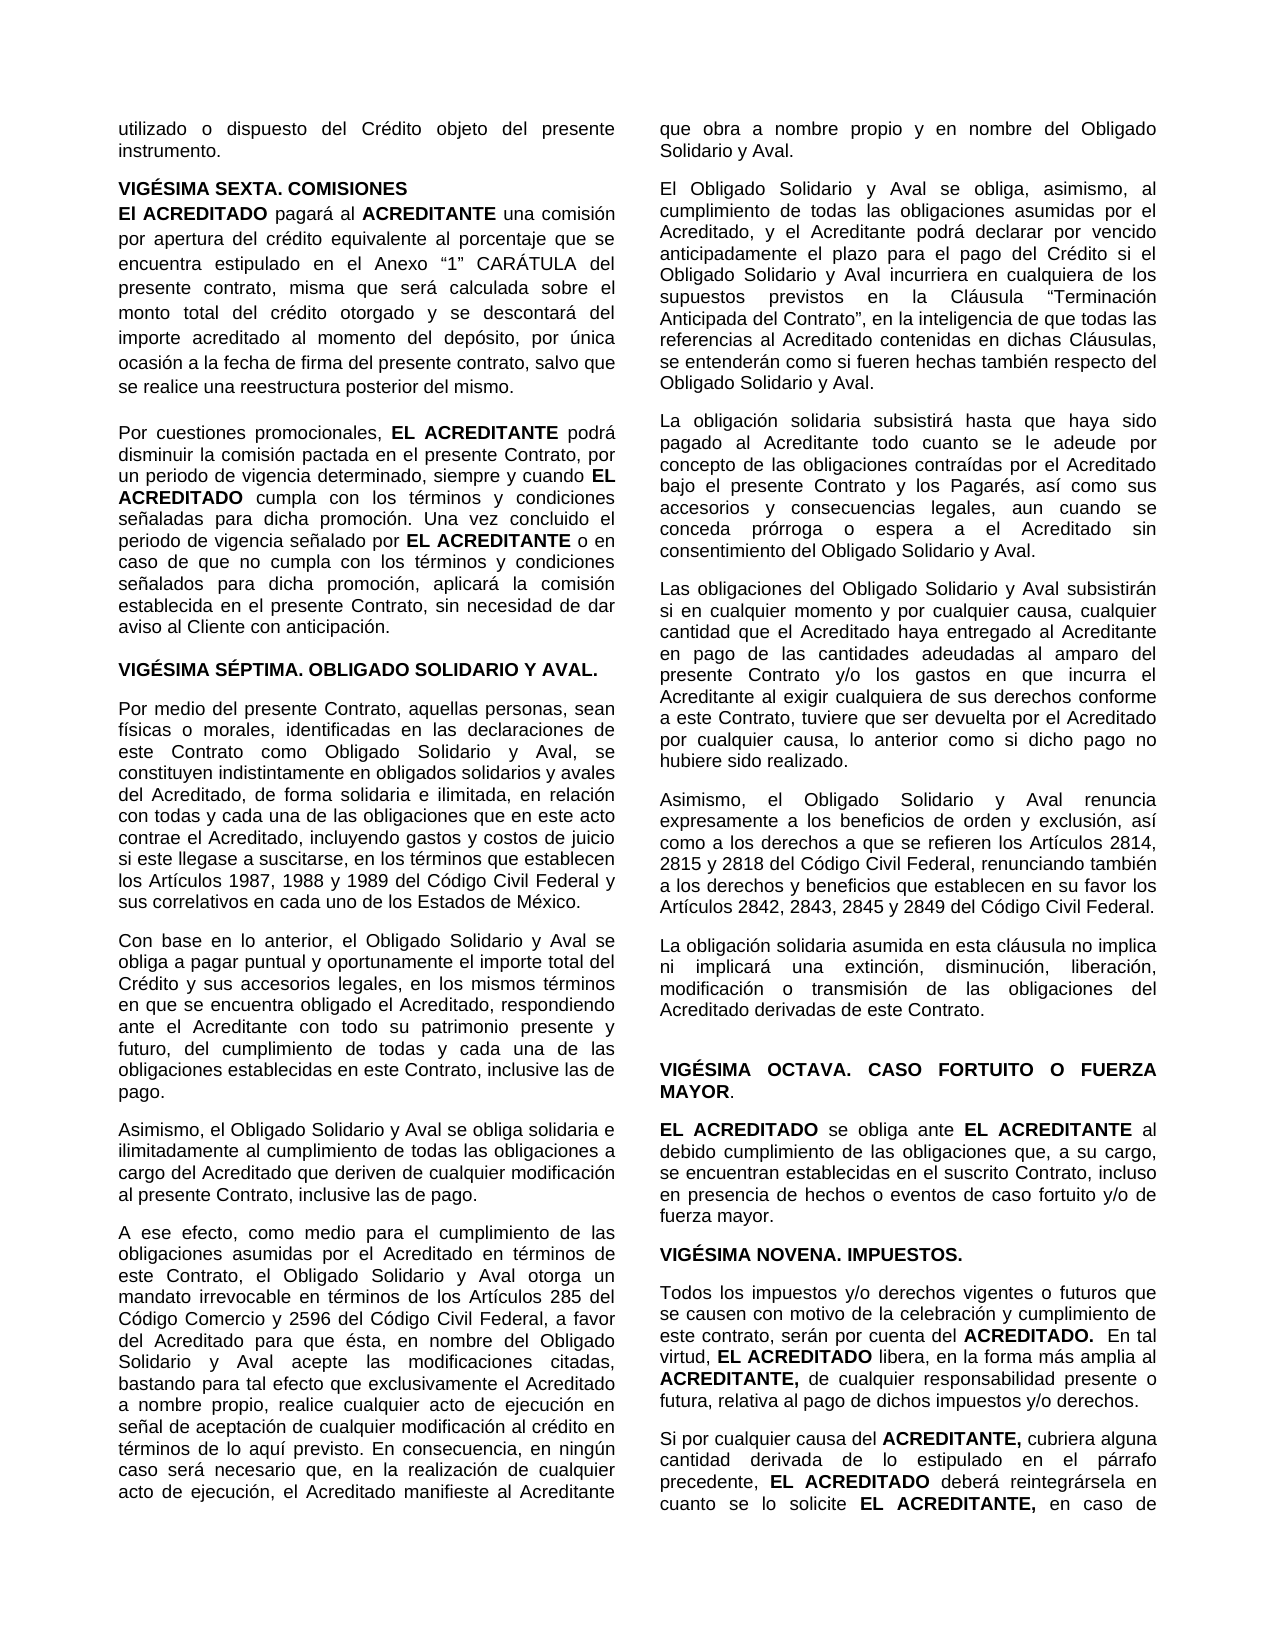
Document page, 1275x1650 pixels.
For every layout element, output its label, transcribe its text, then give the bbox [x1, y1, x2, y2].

text El Obligado Solidario y Aval se obliga, asimismo, al cumplimiento de todas las obligaciones asumidas por el Acreditado, y el Acreditante podrá declarar por vencido anticipadamente el plazo para el pago del Crédito si el Obligado Solidario y Aval incurriera en cualquiera de los supuestos previstos en la Cláusula “Terminación Anticipada del Contrato”, en la inteligencia de que todas las referencias al Acreditado contenidas en dichas Cláusulas, se entenderán como si fueren hechas también respecto del Obligado Solidario y Aval. [659, 178, 1157, 393]
text A ese efecto, como medio para el cumplimiento de las obligaciones asumidas por el Acreditado en términos de este Contrato, el Obligado Solidario y Aval otorga un mandato irrevocable en términos de los Artículos 285 del Código Comercio y 2596 del Código Civil Federal, a favor del Acreditado para que ésta, en nombre del Obligado Solidario y Aval acepte las modificaciones citadas, bastando para tal efecto que exclusivamente el Acreditado a nombre propio, realice cualquier acto de ejecución en señal de aceptación de cualquier modificación al crédito en términos de lo aquí previsto. En consecuencia, en ningún caso será necesario que, en la realización de cualquier acto de ejecución, el Acreditado manifieste al Acreditante [118, 1222, 615, 1502]
text El ACREDITADO pagará al ACREDITANTE una comisión por apertura del crédito equivalente al porcentaje que se encuentra estipulado en el Anexo “1” CARÁTULA del presente contrato, misma que será calculada sobre el monto total del crédito otorgado y se descontará del importe acreditado al momento del depósito, por única ocasión a la fecha de firma del presente contrato, salvo que se realice una reestructura posterior del mismo. [118, 203, 615, 398]
text VIGÉSIMA SÉPTIMA. OBLIGADO SOLIDARIO Y AVAL. [118, 659, 615, 681]
text VIGÉSIMA OCTAVA. CASO FORTUITO O FUERZA MAYOR. [659, 1059, 1157, 1102]
text Las obligaciones del Obligado Solidario y Aval subsistirán si en cualquier momento y por cualquier causa, cualquier cantidad que el Acreditado haya entregado al Acreditante en pago de las cantidades adeudadas al amparo del presente Contrato y/o los gastos en que incurra el Acreditante al exigir cualquiera de sus derechos conforme a este Contrato, tuviere que ser devuelta por el Acreditado por cualquier causa, lo anterior como si dicho pago no hubiere sido realizado. [659, 578, 1157, 772]
text Todos los impuestos y/o derechos vigentes o futuros que se causen con motivo de la celebración y cumplimiento de este contrato, serán por cuenta del ACREDITADO. En tal virtud, EL ACREDITADO libera, en la forma más amplia al ACREDITANTE, de cualquier responsabilidad presente o futura, relativa al pago de dichos impuestos y/o derechos. [659, 1282, 1157, 1411]
text VIGÉSIMA SEXTA. COMISIONES [118, 178, 615, 199]
text Asimismo, el Obligado Solidario y Aval se obliga solidaria e ilimitadamente al cumplimiento de todas las obligaciones a cargo del Acreditado que deriven de cualquier modificación al presente Contrato, inclusive las de pago. [118, 1119, 615, 1205]
text Con base en lo anterior, el Obligado Solidario y Aval se obliga a pagar puntual y oportunamente el importe total del Crédito y sus accesorios legales, en los mismos términos en que se encuentra obligado el Acreditado, respondiendo ante el Acreditante con todo su patrimonio presente y futuro, del cumplimiento de todas y cada una de las obligaciones establecidas en este Contrato, inclusive las de pago. [118, 929, 615, 1102]
text que obra a nombre propio y en nombre del Obligado Solidario y Aval. [659, 118, 1157, 161]
text Asimismo, el Obligado Solidario y Aval renuncia expresamente a los beneficios de orden y exclusión, así como a los derechos a que se refieren los Artículos 2814, 2815 y 2818 del Código Civil Federal, renunciando también a los derechos y beneficios que establecen en su favor los Artículos 2842, 2843, 2845 y 2849 del Código Civil Federal. [659, 788, 1157, 918]
text Por cuestiones promocionales, EL ACREDITANTE podrá disminuir la comisión pactada en el presente Contrato, por un periodo de vigencia determinado, siempre y cuando EL ACREDITADO cumpla con los términos y condiciones señaladas para dicha promoción. Una vez concluido el periodo de vigencia señalado por EL ACREDITANTE o en caso de que no cumpla con los términos y condiciones señalados para dicha promoción, aplicará la comisión establecida en el presente Contrato, sin necesidad de dar aviso al Cliente con anticipación. [118, 422, 615, 637]
text Si por cualquier causa del ACREDITANTE, cubriera alguna cantidad derivada de lo estipulado en el párrafo precedente, EL ACREDITADO deberá reintegrársela en cuanto se lo solicite EL ACREDITANTE, en caso de [659, 1428, 1157, 1514]
text VIGÉSIMA NOVENA. IMPUESTOS. [659, 1243, 1157, 1265]
text La obligación solidaria asumida en esta cláusula no implica ni implicará una extinción, disminución, liberación, modificación o transmisión de las obligaciones del Acreditado derivadas de este Contrato. [659, 934, 1157, 1021]
text La obligación solidaria subsistirá hasta que haya sido pagado al Acreditante todo cuanto se le adeude por concepto de las obligaciones contraídas por el Acreditado bajo el presente Contrato y los Pagarés, así como sus accesorios y consecuencias legales, aun cuando se conceda prórroga o espera a el Acreditado sin consentimiento del Obligado Solidario y Aval. [659, 410, 1157, 561]
text Por medio del presente Contrato, aquellas personas, sean físicas o morales, identificadas en las declaraciones de este Contrato como Obligado Solidario y Aval, se constituyen indistintamente en obligados solidarios y avales del Acreditado, de forma solidaria e ilimitada, en relación con todas y cada una de las obligaciones que en este acto contrae el Acreditado, incluyendo gastos y costos de juicio si este llegase a suscitarse, en los términos que establecen los Artículos 1987, 1988 y 1989 del Código Civil Federal y sus correlativos en cada uno de los Estados de México. [118, 697, 615, 913]
text utilizado o dispuesto del Crédito objeto del presente instrumento. [118, 118, 615, 161]
text EL ACREDITADO se obliga ante EL ACREDITANTE al debido cumplimiento de las obligaciones que, a su cargo, se encuentran establecidas en el suscrito Contrato, incluso en presencia de hechos o eventos de caso fortuito y/o de fuerza mayor. [659, 1119, 1157, 1227]
